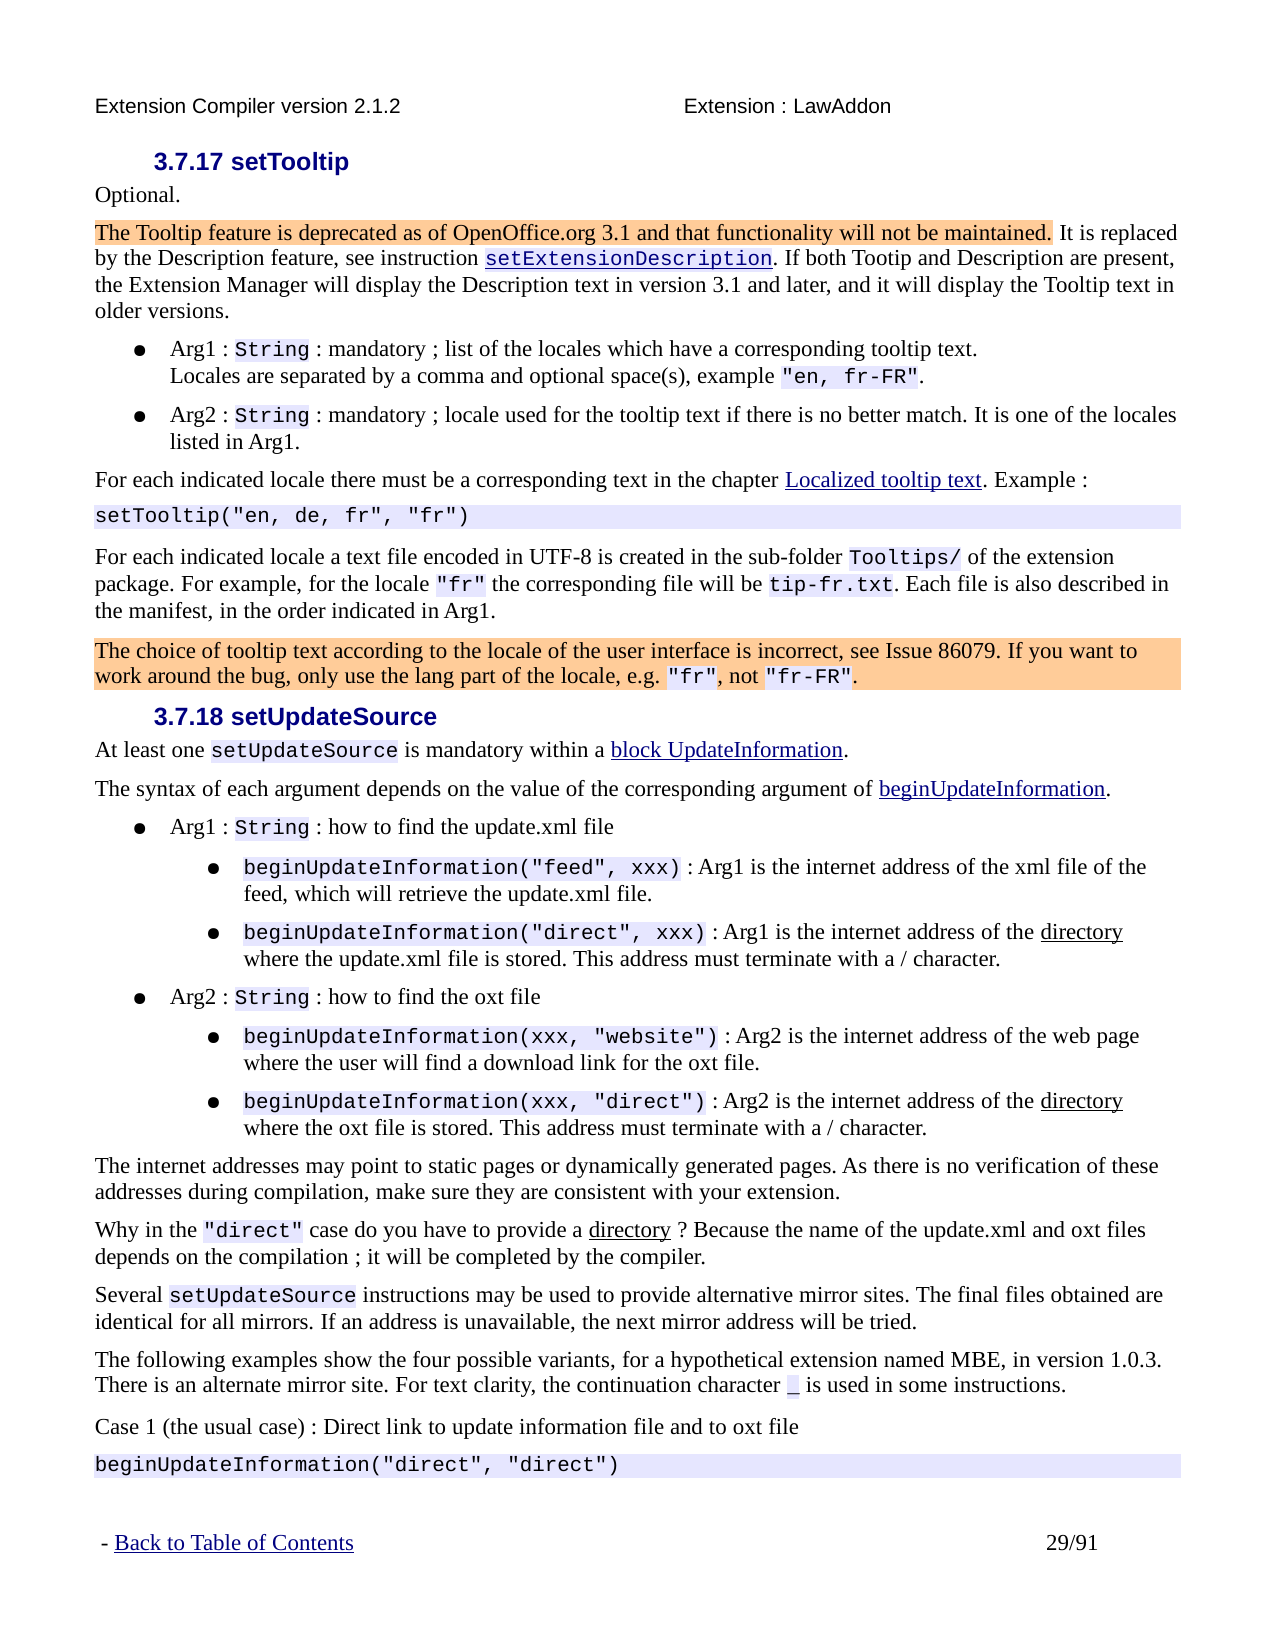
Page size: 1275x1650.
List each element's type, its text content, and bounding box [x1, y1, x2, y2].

subtitle setUpdateSource [153, 703, 1181, 731]
list Arg2 : String : how to find the oxt file [132, 983, 1181, 1011]
list beginUpdateInformation(xxx, "direct") : Arg2 is the internet address of the directory where the oxt file is stored. This address must terminate with a / character. [206, 1088, 1181, 1141]
text Case 1 (the usual case) : Direct link to update information file and to oxt file [94, 1414, 1181, 1439]
text The syntax of each argument depends on the value of the corresponding argument of beginUpdateInformation. [94, 776, 1181, 802]
text setTooltip("en, de, fr", "fr") [94, 505, 1181, 529]
list beginUpdateInformation(xxx, "website") : Arg2 is the internet address of the web page where the user will find a download link for the oxt file. [206, 1023, 1181, 1076]
text Several setUpdateSource instructions may be used to provide alternative mirror sites. The final files obtained are identical for all mirrors. If an address is unavailable, the next mirror address will be tried. [94, 1282, 1181, 1334]
text For each indicated locale a text file encoded in UTF-8 is created in the sub-folder Tooltips/ of the extension package. For example, for the locale "fr" the corresponding file will be tip-fr.txt. Each file is also described in the manifest, in the order indicated in Arg1. [94, 543, 1181, 623]
list Arg1 : String : mandatory ; list of the locales which have a corresponding tooltip text. Locales are separated by a comma and optional space(s), example "en, fr-FR". [132, 336, 1181, 389]
list Arg2 : String : mandatory ; locale used for the tooltip text if there is no better match. It is one of the locales listed in Arg1. [132, 402, 1181, 454]
text The following examples show the four possible variants, for a hypothetical extension named MBE, in version 1.0.3. There is an alternate mirror site. For text clarity, the continuation character _ is used in some instructions. [94, 1347, 1181, 1399]
text Optional. [94, 181, 1181, 207]
text The internet addresses may point to static pages or dynamically generated pages. As there is no verification of these addresses during compilation, make sure they are consistent with your extension. [94, 1153, 1181, 1204]
text At least one setUpdateSource is mandatory within a block UpdateInformation. [94, 737, 1181, 763]
text The choice of tooltip text according to the locale of the user interface is incorrect, see Issue 86079. If you want to work around the bug, only use the lang part of the locale, e.g. "fr", not "fr-FR". [94, 638, 1181, 690]
list beginUpdateInformation("direct", xxx) : Arg1 is the internet address of the directory where the update.xml file is stored. This address must terminate with a / character. [206, 918, 1181, 971]
subtitle setTooltip [153, 147, 1181, 176]
text Why in the "direct" case do you have to provide a directory ? Because the name of the update.xml and oxt files depends on the compilation ; it will be completed by the compiler. [94, 1217, 1181, 1269]
list beginUpdateInformation("feed", xxx) : Arg1 is the internet address of the xml file of the feed, which will retrieve the update.xml file. [206, 853, 1181, 906]
text beginUpdateInformation("direct", "direct") [94, 1454, 1181, 1478]
text For each indicated locale there must be a corresponding text in the chapter Localized tooltip text. Example : [94, 467, 1181, 492]
text The Tooltip feature is deprecated as of OpenOffice.org 3.1 and that functionality will not be maintained. It is replaced by the Description feature, see instruction setExtensionDescription. If both Tootip and Description are present, the Extension Manager will display the Description text in version 3.1 and later, and it will display the Tooltip text in older versions. [94, 219, 1181, 323]
list Arg1 : String : how to find the update.xml file [132, 814, 1181, 841]
